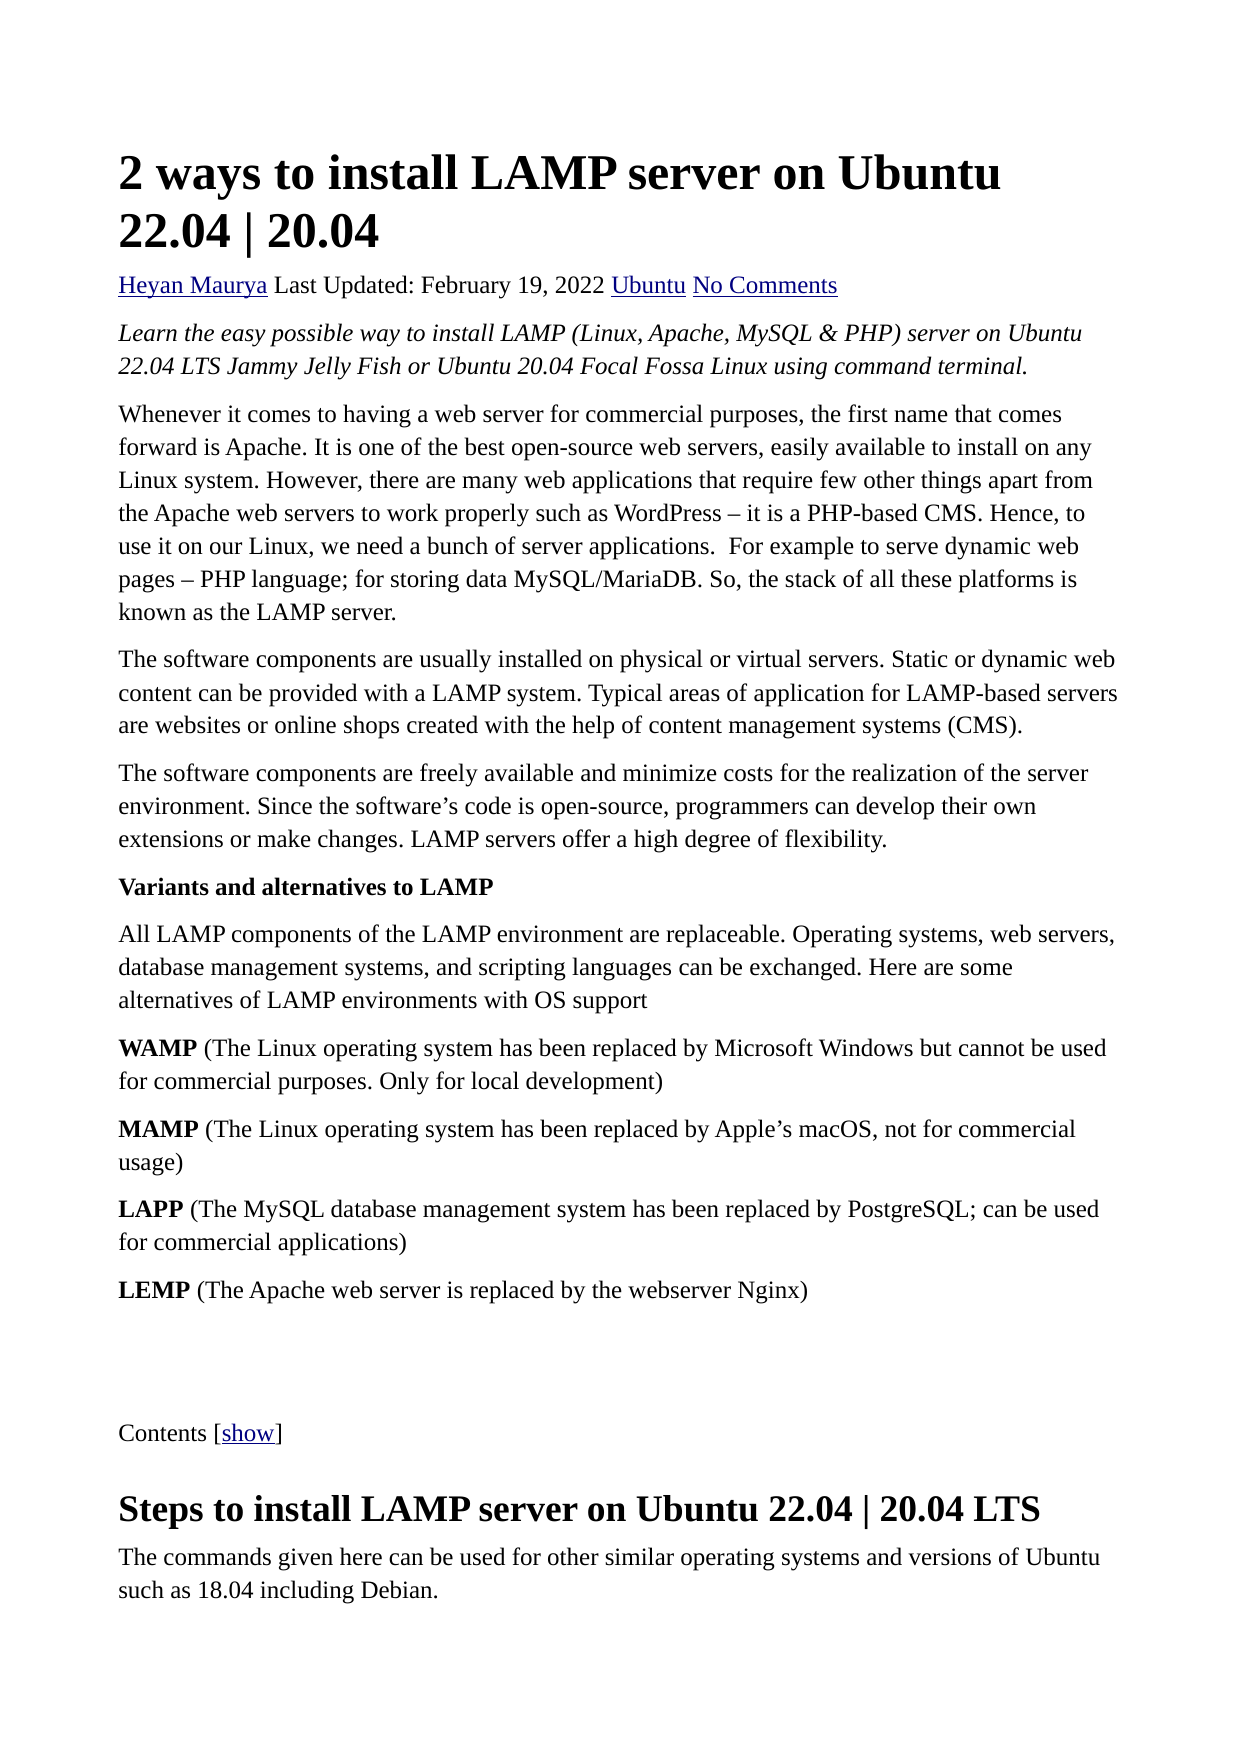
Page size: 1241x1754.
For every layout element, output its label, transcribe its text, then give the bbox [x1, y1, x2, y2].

text WAMP (The Linux operating system has been replaced by Microsoft Windows but cannot be used for commercial purposes. Only for local development) [118, 1033, 1122, 1095]
subtitle 2 ways to install LAMP server on Ubuntu 22.04 | 20.04 [118, 143, 1122, 258]
text LEMP (The Apache web server is replaced by the webserver Nginx) [118, 1275, 1122, 1304]
text Whenever it comes to having a web server for commercial purposes, the first name that comes forward is Apache. It is one of the best open-source web servers, easily available to install on any Linux system. However, there are many web applications that require few other things apart from the Apache web servers to work properly such as WordPress – it is a PHP-based CMS. Hence, to use it on our Linux, we need a bunch of server applications. For example to serve dynamic web pages – PHP language; for storing data MySQL/MariaDB. So, the stack of all these platforms is known as the LAMP server. [118, 399, 1122, 626]
text MAMP (The Linux operating system has been replaced by Apple’s macOS, not for commercial usage) [118, 1114, 1122, 1176]
text All LAMP components of the LAMP environment are replaceable. Operating systems, web servers, database management systems, and scripting languages ​​can be exchanged. Here are some alternatives of LAMP environments with OS support [118, 919, 1122, 1014]
text Contents [show] [118, 1418, 1122, 1447]
text The commands given here can be used for other similar operating systems and versions of Ubuntu such as 18.04 including Debian. [118, 1542, 1122, 1604]
text The software components are freely available and minimize costs for the realization of the server environment. Since the software’s code is open-source, programmers can develop their own extensions or make changes. LAMP servers offer a high degree of flexibility. [118, 758, 1122, 853]
subtitle Steps to install LAMP server on Ubuntu 22.04 | 20.04 LTS [118, 1486, 1122, 1529]
text Variants and alternatives to LAMP [118, 872, 1122, 901]
text Learn the easy possible way to install LAMP (Linux, Apache, MySQL & PHP) server on Ubuntu 22.04 LTS Jammy Jelly Fish or Ubuntu 20.04 Focal Fossa Linux using command terminal. [118, 318, 1122, 380]
text LAPP (The MySQL database management system has been replaced by PostgreSQL; can be used for commercial applications) [118, 1194, 1122, 1256]
text The software components are usually installed on physical or virtual servers. Static or dynamic web content can be provided with a LAMP system. Typical areas of application for LAMP-based servers are websites or online shops created with the help of content management systems (CMS). [118, 644, 1122, 739]
text Heyan Maurya Last Updated: February 19, 2022 Ubuntu No Comments [118, 271, 1122, 299]
